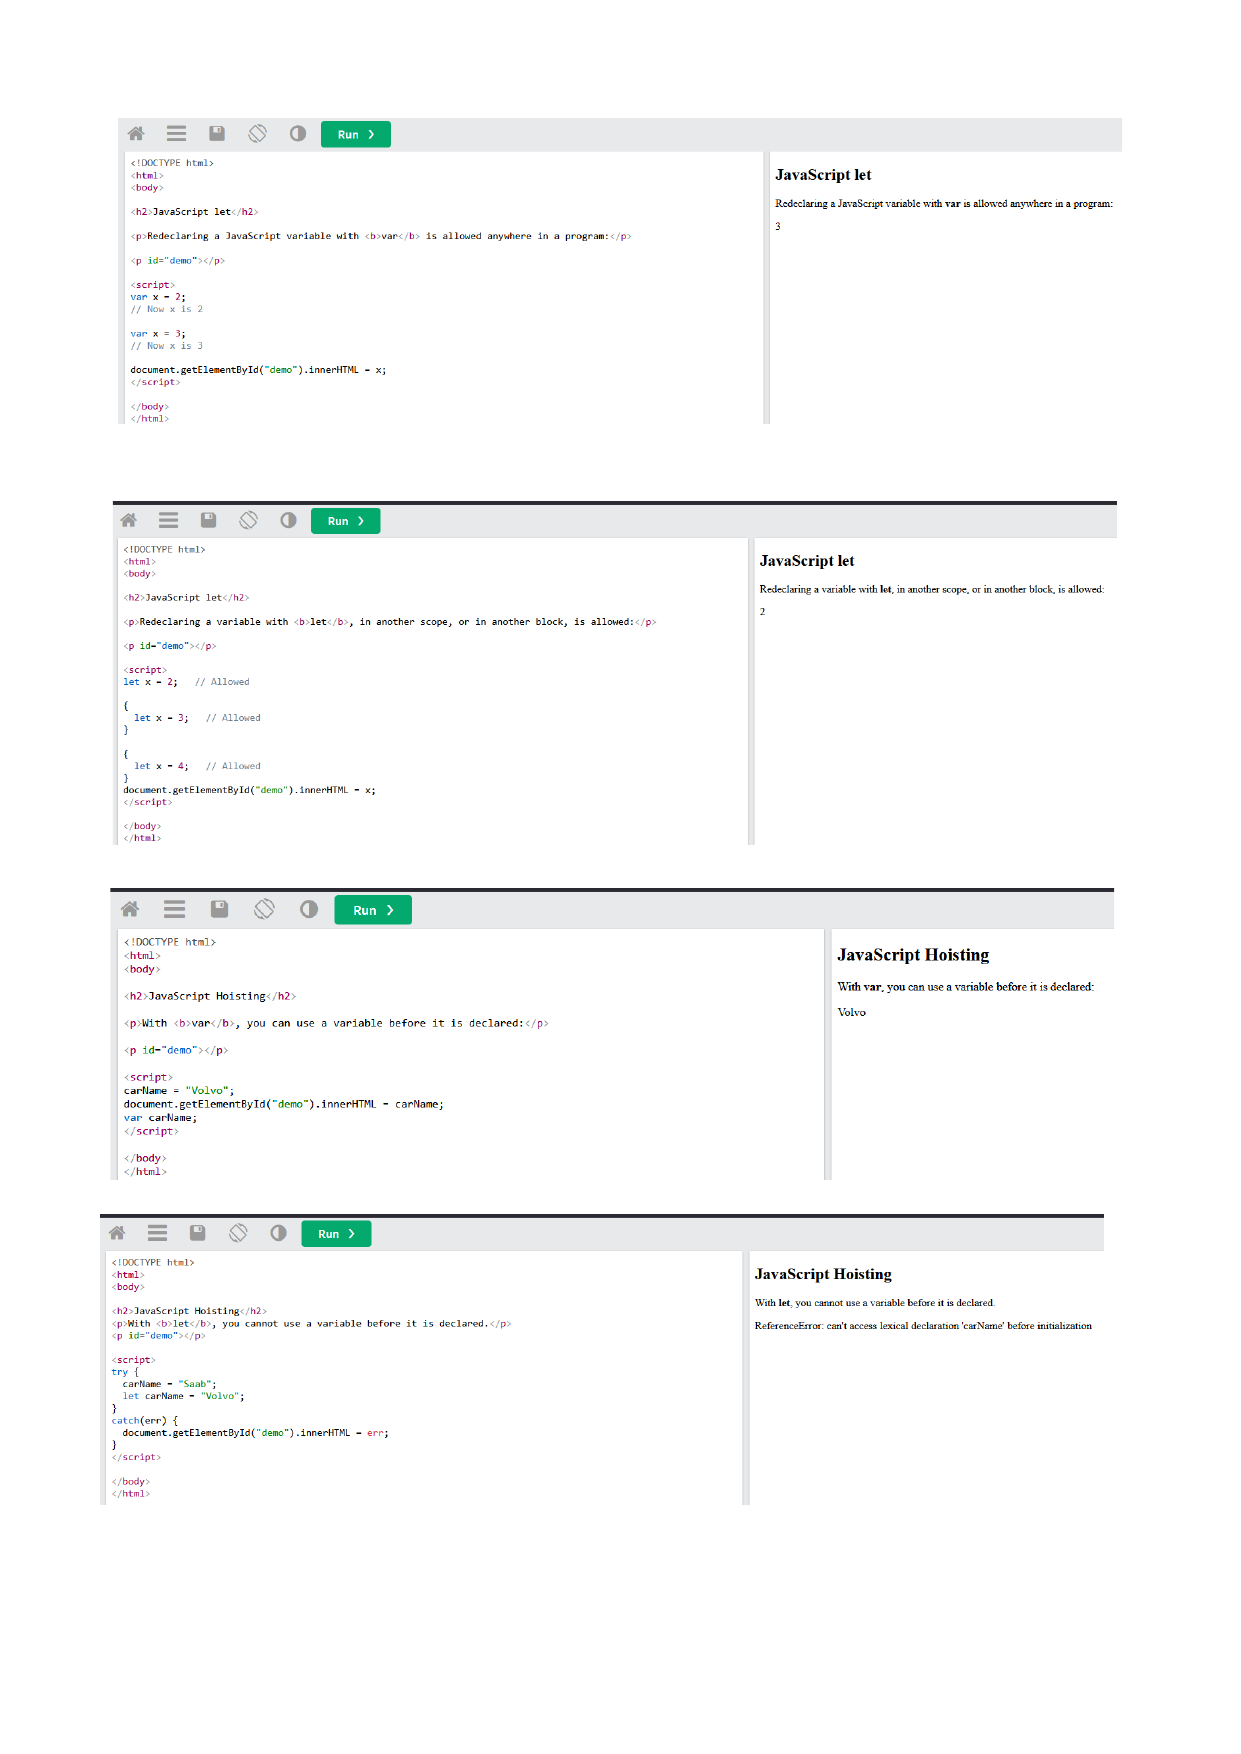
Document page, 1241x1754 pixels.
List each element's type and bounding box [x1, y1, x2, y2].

picture [110, 888, 1115, 1180]
picture [112, 501, 1117, 845]
picture [100, 1214, 1104, 1505]
picture [118, 118, 1123, 424]
